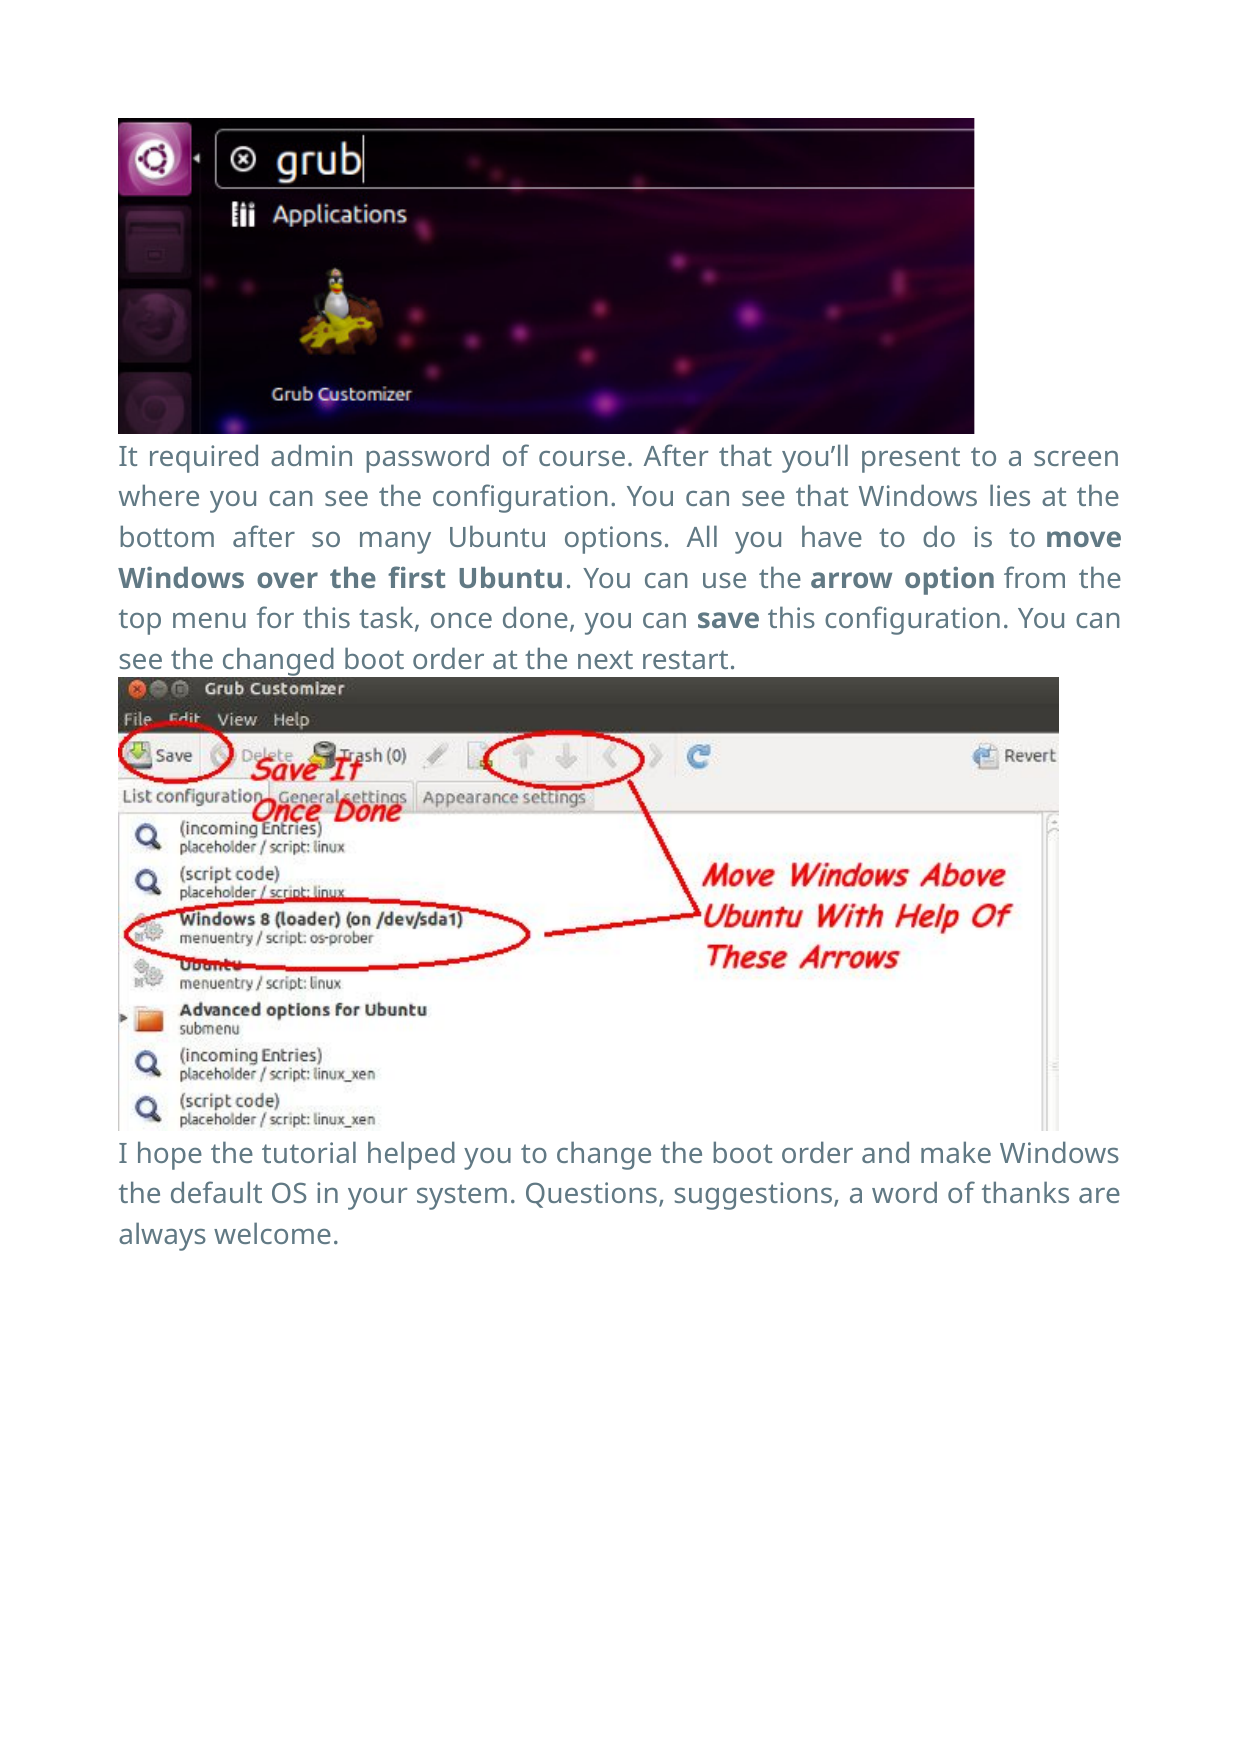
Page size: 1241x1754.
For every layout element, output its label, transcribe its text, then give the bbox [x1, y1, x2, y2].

picture [118, 677, 1059, 1131]
picture [118, 118, 975, 434]
text I hope the tutorial helped you to change the boot order and make Windows the default OS in your system. Questions, suggestions, a word of thanks are always welcome. [118, 1131, 1122, 1252]
text It required admin password of course. After that you’ll present to a screen where you can see the configuration. You can see that Windows lies at the bottom after so many Ubuntu options. All you have to do is to move Windows over the first Ubuntu. You can use the arrow option from the top menu for this task, once done, you can save this configuration. You can see the changed boot order at the next restart. [118, 434, 1122, 677]
